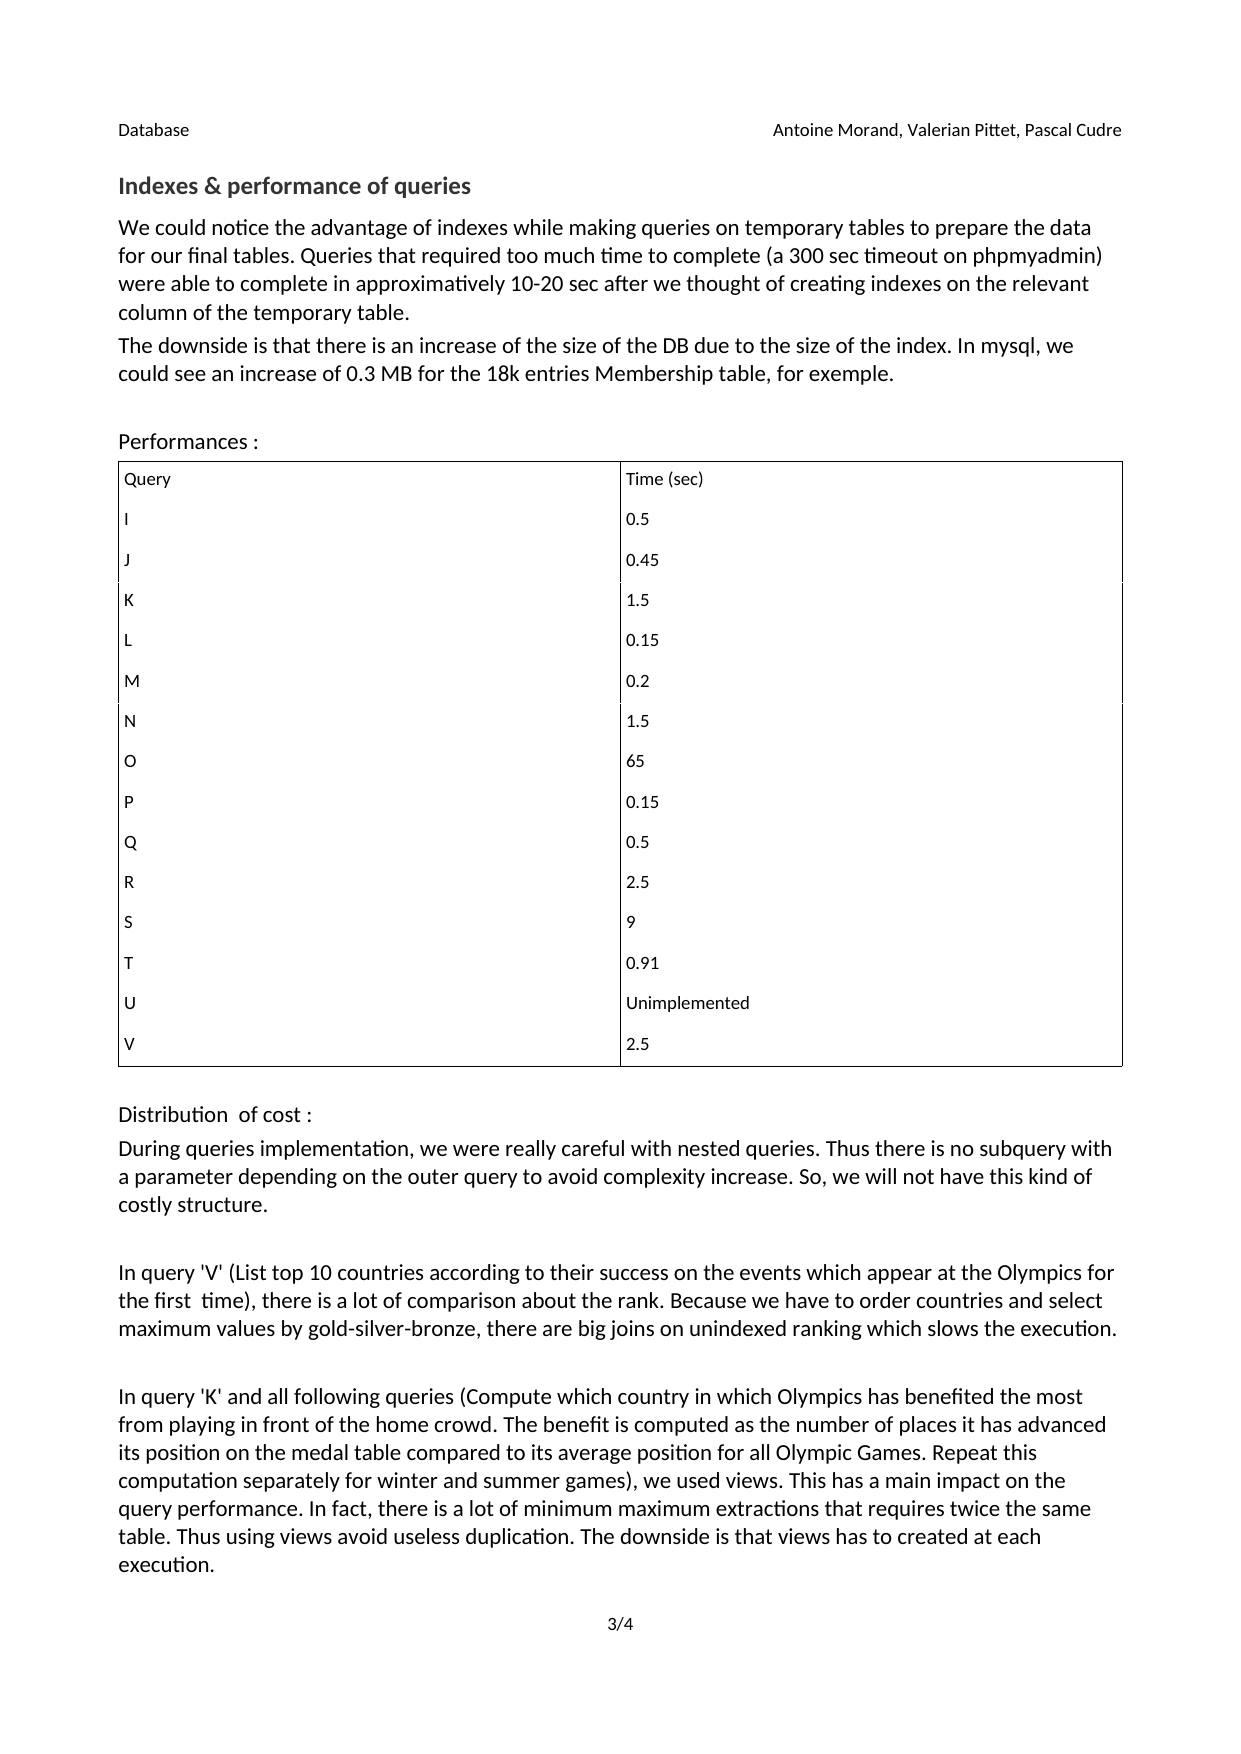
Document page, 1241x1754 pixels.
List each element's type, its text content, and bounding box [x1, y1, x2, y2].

table_cell 0.5 [621, 824, 1122, 865]
table_cell 9 [621, 905, 1122, 945]
table_cell 1.5 [621, 704, 1122, 744]
table_cell I [119, 502, 620, 542]
table_cell Unimplemented [621, 986, 1122, 1026]
table_cell T [119, 945, 620, 986]
table_cell 2.5 [621, 865, 1122, 905]
table_cell 0.5 [621, 502, 1122, 542]
table_cell 65 [621, 744, 1122, 784]
text During queries implementation, we were really careful with nested queries. Thus there is no subquery with a parameter depending on the outer query to avoid complexity increase. So, we will not have this kind of costly structure. [118, 1134, 1122, 1218]
table_cell 0.45 [621, 542, 1122, 582]
table_cell 0.15 [621, 784, 1122, 824]
table_cell M [119, 663, 620, 703]
text Distribution of cost : [118, 1100, 1122, 1128]
table_cell O [119, 744, 620, 784]
text In query 'K' and all following queries (Compute which country in which Olympics has benefited the most from playing in front of the home crowd. The benefit is computed as the number of places it has advanced its position on the medal table compared to its average position for all Olympic Games. Repeat this computation separately for winter and summer games), we used views. This has a main impact on the query performance. In fact, there is a lot of minimum maximum extractions that requires twice the same table. Thus using views avoid useless duplication. The downside is that views has to created at each execution. [118, 1382, 1122, 1578]
table_cell 0.15 [621, 623, 1122, 663]
table_header Time (sec) [621, 462, 1122, 502]
table_cell V [119, 1026, 620, 1066]
text The downside is that there is an increase of the size of the DB due to the size of the index. In mysql, we could see an increase of 0.3 MB for the 18k entries Membership table, for exemple. [118, 332, 1122, 388]
table_cell J [119, 542, 620, 582]
table_cell 0.2 [621, 663, 1122, 703]
table_cell Q [119, 824, 620, 865]
table_cell U [119, 986, 620, 1026]
table_cell N [119, 704, 620, 744]
table_cell R [119, 865, 620, 905]
table_cell L [119, 623, 620, 663]
table_cell 2.5 [621, 1026, 1122, 1066]
table_cell 0.91 [621, 945, 1122, 986]
table_header Query [119, 462, 620, 502]
subtitle Indexes & performance of queries [118, 171, 1122, 201]
text In query 'V' (List top 10 countries according to their success on the events which appear at the Olympics for the first time), there is a lot of comparison about the rank. Because we have to order countries and select maximum values by gold-silver-bronze, there are big joins on unindexed ranking which slows the execution. [118, 1258, 1122, 1342]
text Performances : [118, 427, 1122, 456]
table_cell S [119, 905, 620, 945]
table_cell K [119, 583, 620, 623]
table_cell 1.5 [621, 583, 1122, 623]
table_cell P [119, 784, 620, 824]
text We could notice the advantage of indexes while making queries on temporary tables to prepare the data for our final tables. Queries that required too much time to complete (a 300 sec timeout on phpmyadmin) were able to complete in approximatively 10-20 sec after we thought of creating indexes on the relevant column of the temporary table. [118, 213, 1122, 326]
